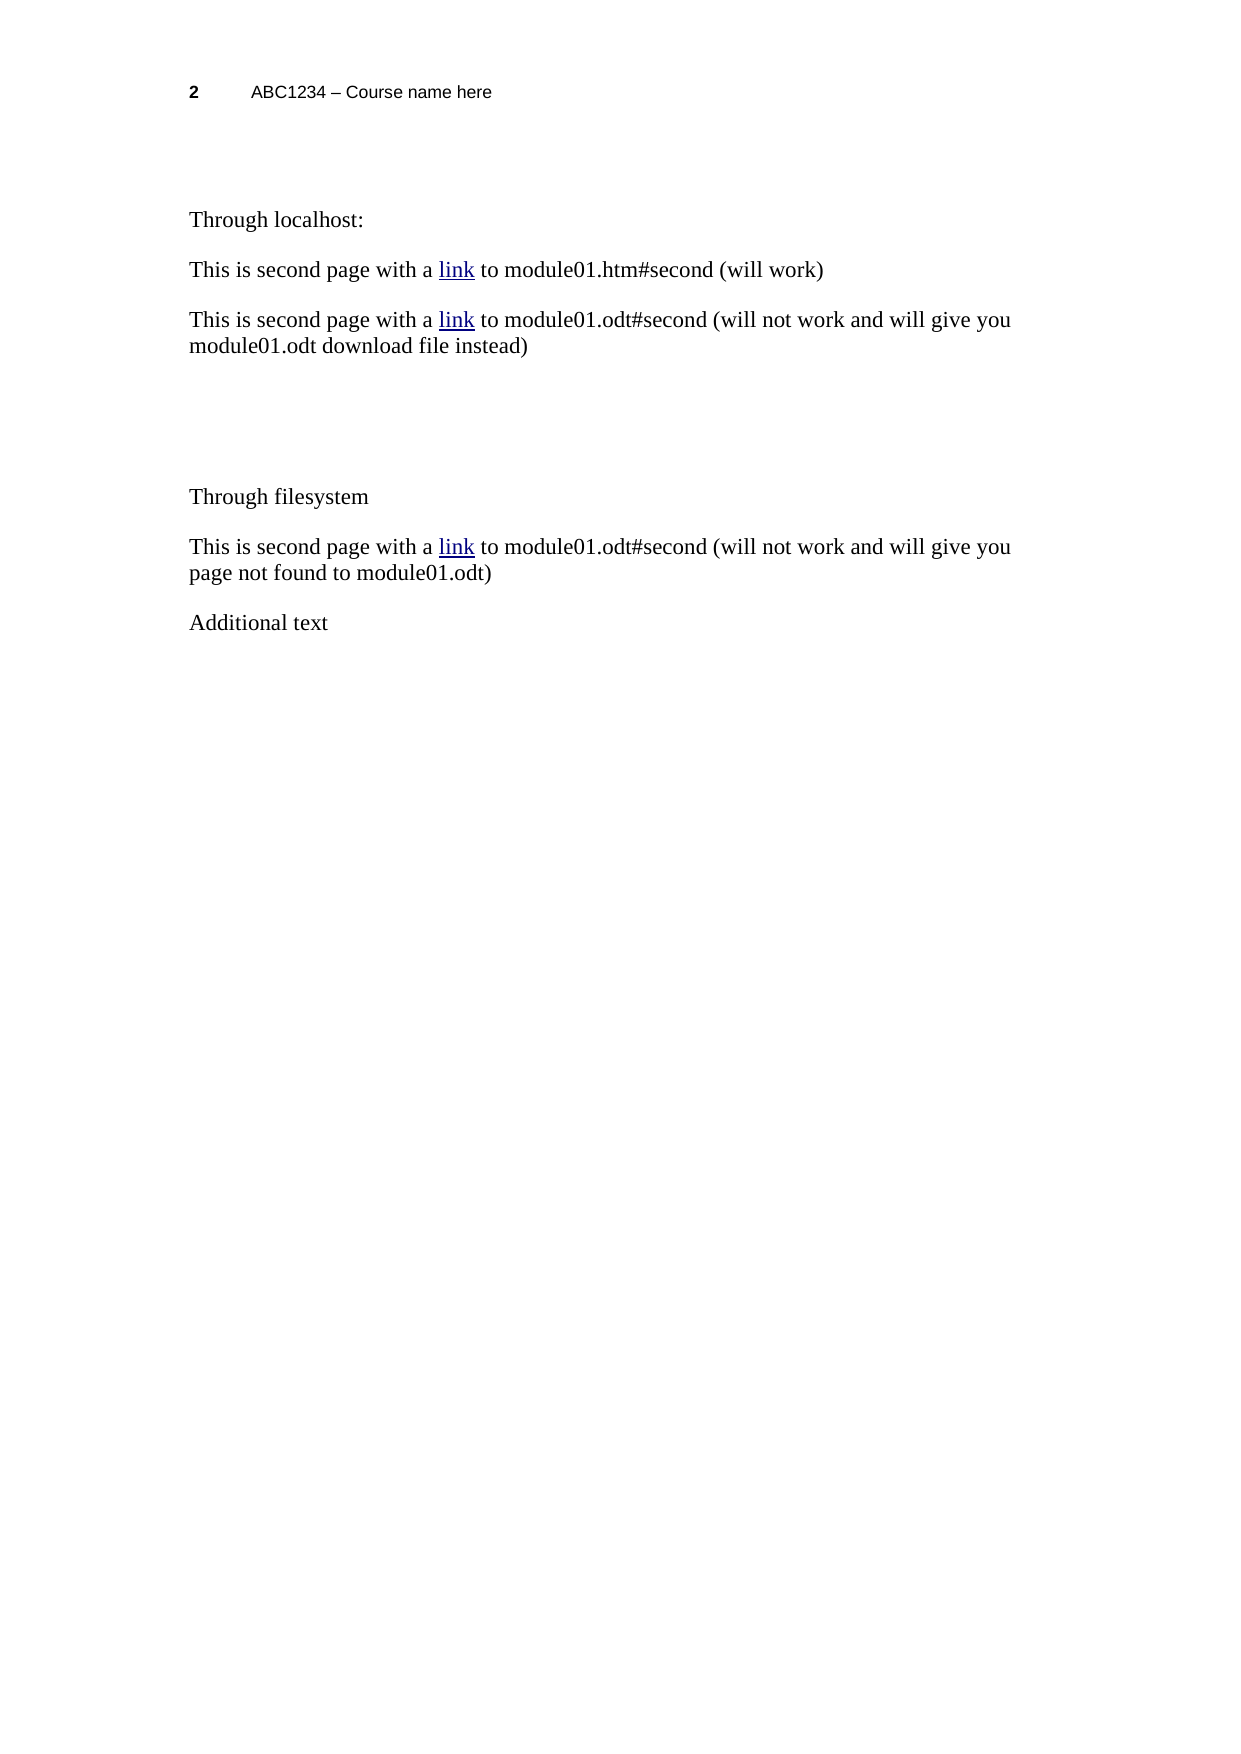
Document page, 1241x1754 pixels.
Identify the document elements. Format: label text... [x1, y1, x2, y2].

text Additional text [189, 610, 1051, 636]
text This is second page with a link to module01.odt#second (will not work and will give you module01.odt download file instead) [189, 307, 1051, 358]
text Through localhost: [189, 207, 1051, 232]
text This is second page with a link to module01.odt#second (will not work and will give you page not found to module01.odt) [189, 534, 1051, 585]
text This is second page with a link to module01.htm#second (will work) [189, 257, 1051, 283]
text Through filesystem [189, 484, 1051, 509]
